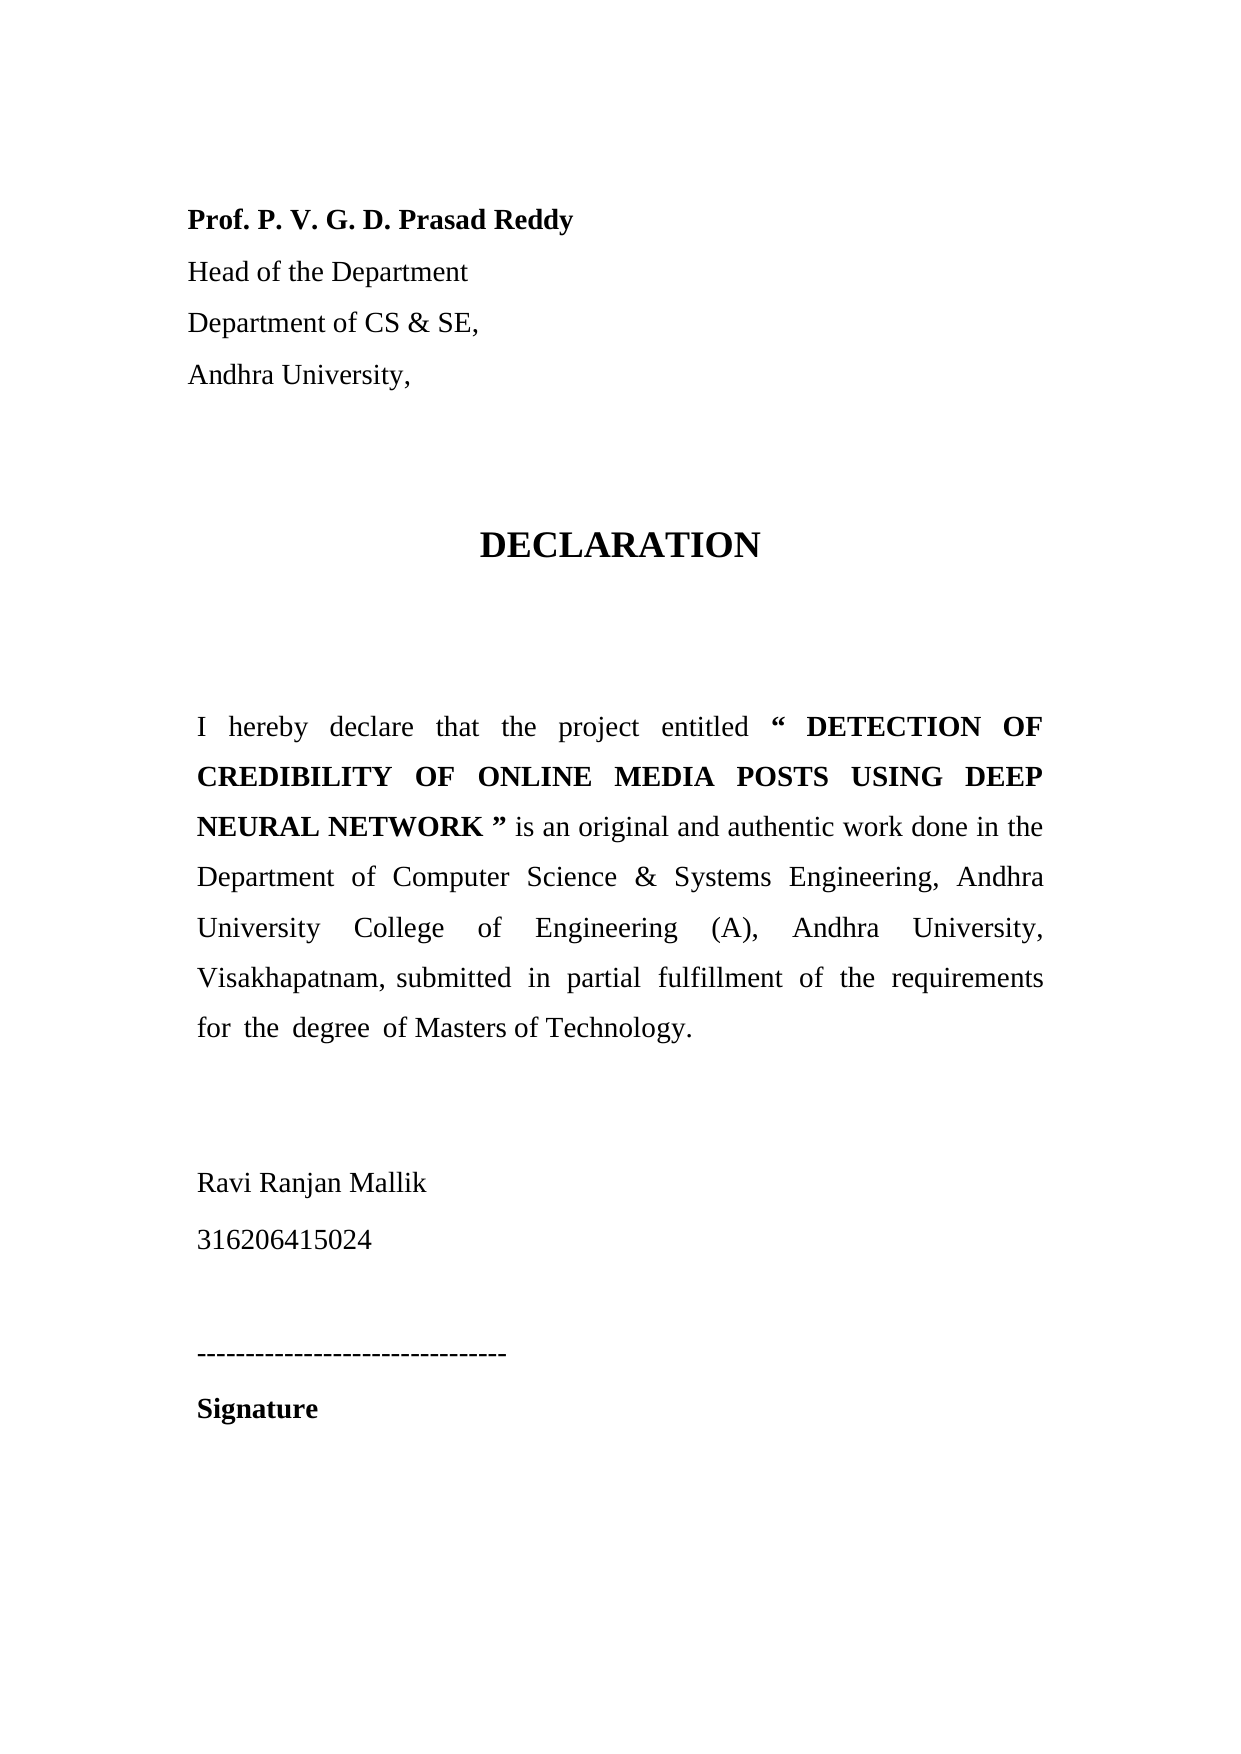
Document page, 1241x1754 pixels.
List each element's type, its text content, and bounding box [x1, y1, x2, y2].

text -------------------------------- [197, 1335, 1044, 1368]
text 316206415024 [197, 1222, 1044, 1256]
text Andhra University, [187, 357, 1046, 391]
text Head of the Department [187, 254, 1046, 287]
text Department of CS & SE, [187, 306, 1046, 339]
text Prof. P. V. G. D. Prasad Reddy [187, 202, 1046, 235]
text Signature [197, 1391, 1044, 1425]
text DECLARATION [187, 523, 1053, 566]
text Ravi Ranjan Mallik [197, 1166, 1044, 1199]
text I hereby declare that the project entitled “ DETECTION OF CREDIBILITY OF ONLINE MEDIA POSTS USING DEEP NEURAL NETWORK ” is an original and authentic work done in the Department of Computer Science & Systems Engineering, Andhra University College of Engineering (A), Andhra University, Visakhapatnam, submitted in partial fulfillment of the requirements for the degree of Masters of Technology. [197, 709, 1044, 1044]
